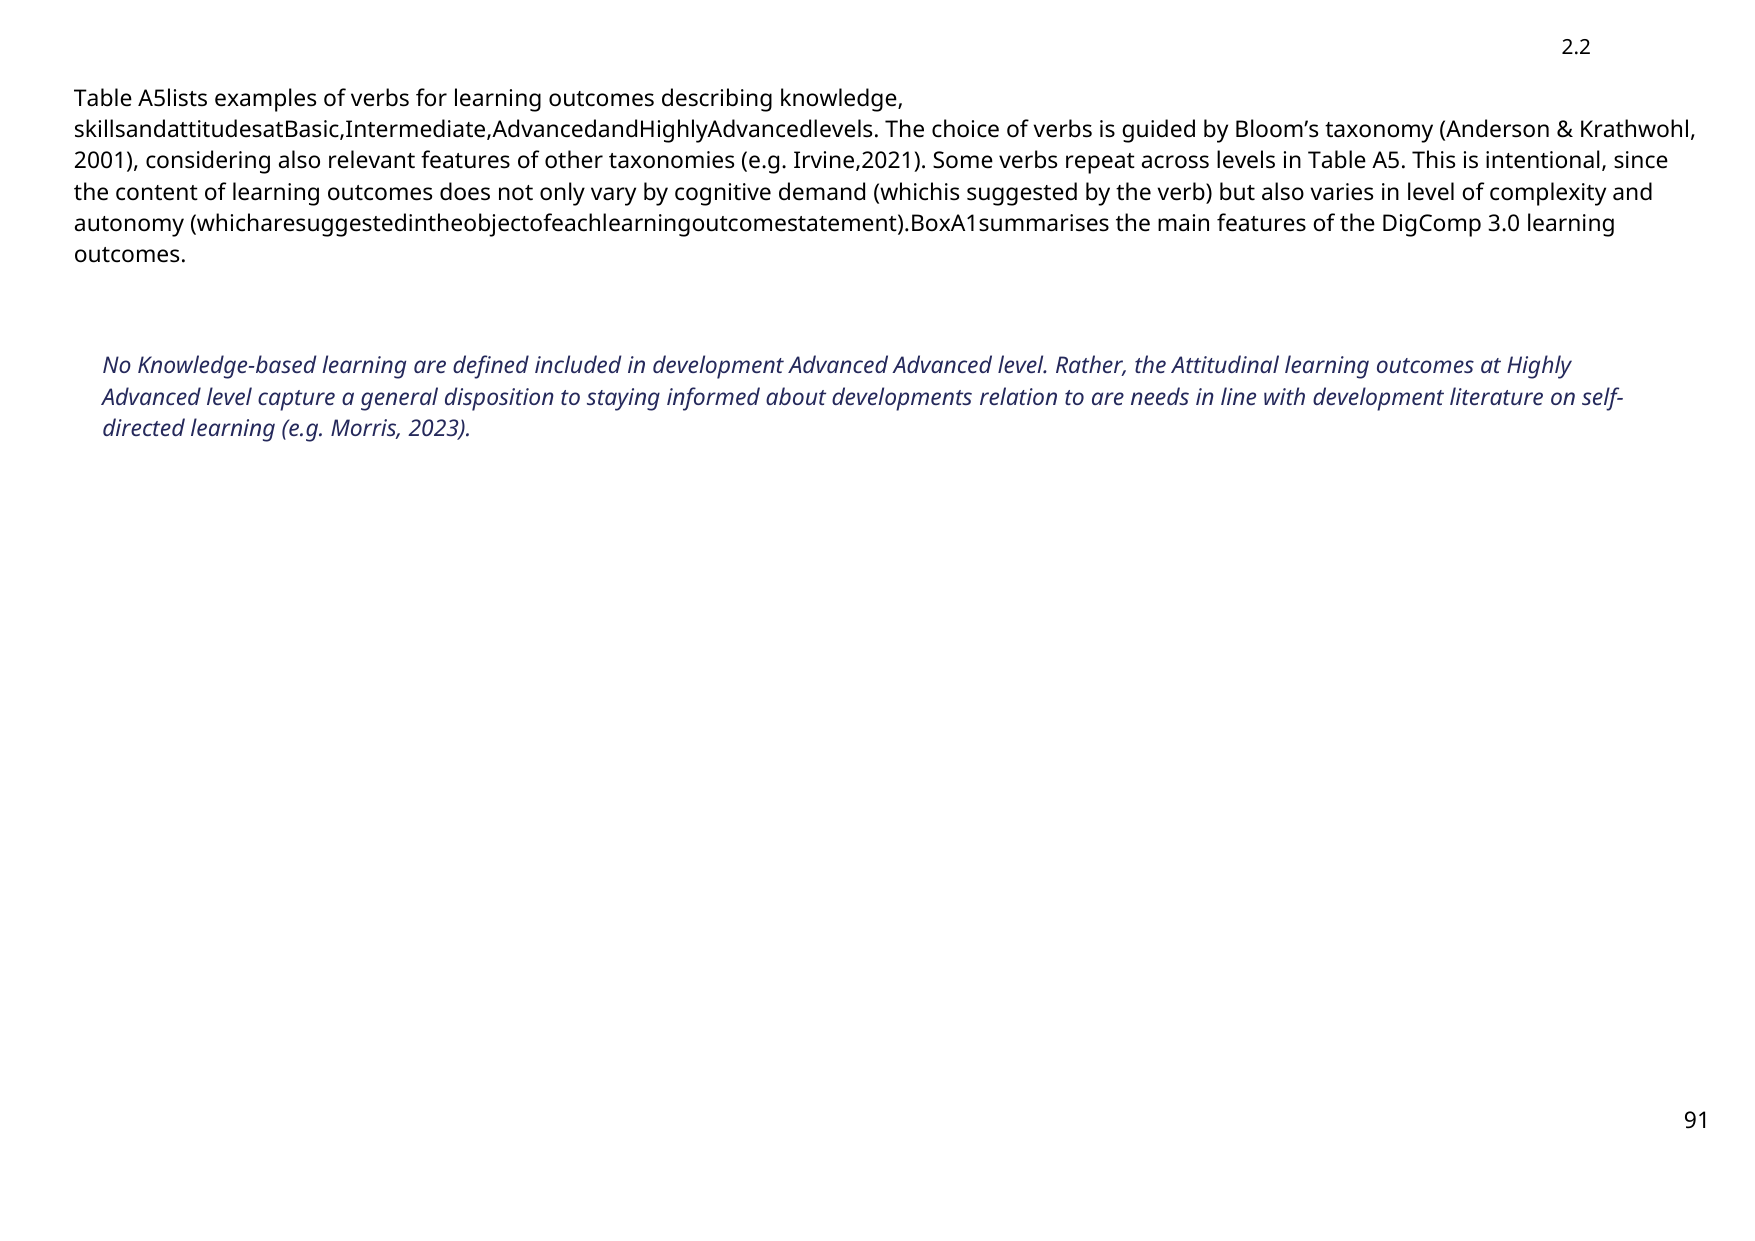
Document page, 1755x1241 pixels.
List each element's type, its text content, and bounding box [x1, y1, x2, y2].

text Table A5lists examples of verbs for learning outcomes describing knowledge, skillsandattitudesatBasic,Intermediate,AdvancedandHighlyAdvancedlevels. The choice of verbs is guided by Bloom’s taxonomy (Anderson & Krathwohl, 2001), considering also relevant features of other taxonomies (e.g. Irvine,2021). Some verbs repeat across levels in Table A5. This is intentional, since the content of learning outcomes does not only vary by cognitive demand (whichis suggested by the verb) but also varies in level of complexity and autonomy (whicharesuggestedintheobjectofeachlearningoutcomestatement).BoxA1summarises the main features of the DigComp 3.0 learning outcomes. [74, 82, 1710, 269]
text No Knowledge-based learning are defined included in development Advanced Advanced level. Rather, the Attitudinal learning outcomes at Highly Advanced level capture a general disposition to staying informed about developments relation to are needs in line with development literature on self-directed learning (e.g. Morris, 2023). [102, 349, 1666, 443]
